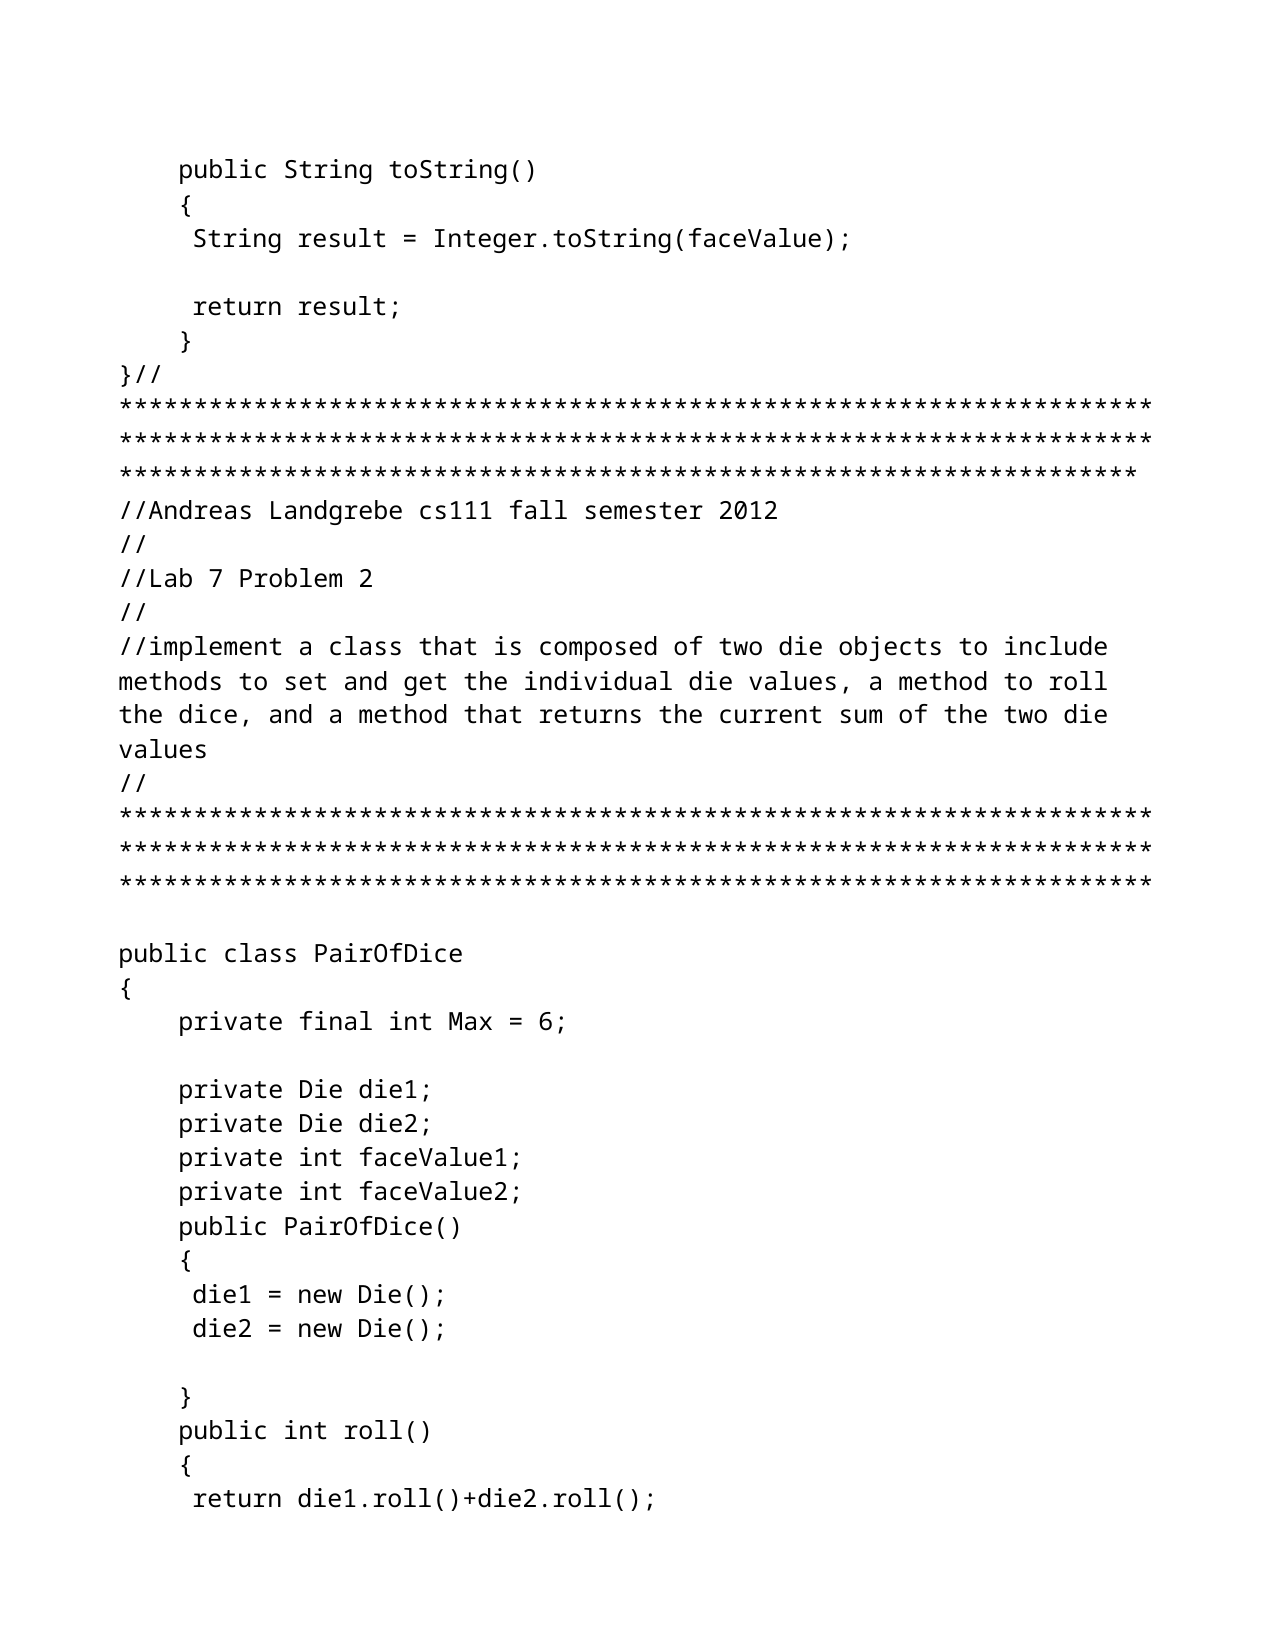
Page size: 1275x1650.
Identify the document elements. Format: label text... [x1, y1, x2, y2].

text private int faceValue2; [118, 1174, 1157, 1208]
text { [118, 186, 1157, 220]
text { [118, 970, 1157, 1004]
text private Die die2; [118, 1106, 1157, 1140]
text public class PairOfDice [118, 936, 1157, 970]
text public String toString() [118, 152, 1157, 186]
text public int roll() [118, 1412, 1157, 1447]
text die2 = new Die(); [118, 1310, 1157, 1344]
text //Andreas Landgrebe cs111 fall semester 2012 [118, 493, 1157, 527]
text return die1.roll()+die2.roll(); [118, 1481, 1157, 1515]
text // [118, 595, 1157, 629]
text { [118, 1447, 1157, 1481]
text }//************************************************************************************************************************************************************************************************************** [118, 357, 1157, 493]
text } [118, 322, 1157, 357]
text } [118, 1378, 1157, 1412]
text private Die die1; [118, 1072, 1157, 1106]
text return result; [118, 288, 1157, 322]
text //implement a class that is composed of two die objects to include methods to set and get the individual die values, a method to roll the dice, and a method that returns the current sum of the two die values [118, 629, 1157, 765]
text die1 = new Die(); [118, 1276, 1157, 1310]
text //Lab 7 Problem 2 [118, 561, 1157, 595]
text // [118, 527, 1157, 561]
text { [118, 1242, 1157, 1276]
text private final int Max = 6; [118, 1004, 1157, 1038]
text public PairOfDice() [118, 1208, 1157, 1242]
text String result = Integer.toString(faceValue); [118, 220, 1157, 254]
text //*************************************************************************************************************************************************************************************************************** [118, 765, 1157, 902]
text private int faceValue1; [118, 1140, 1157, 1174]
